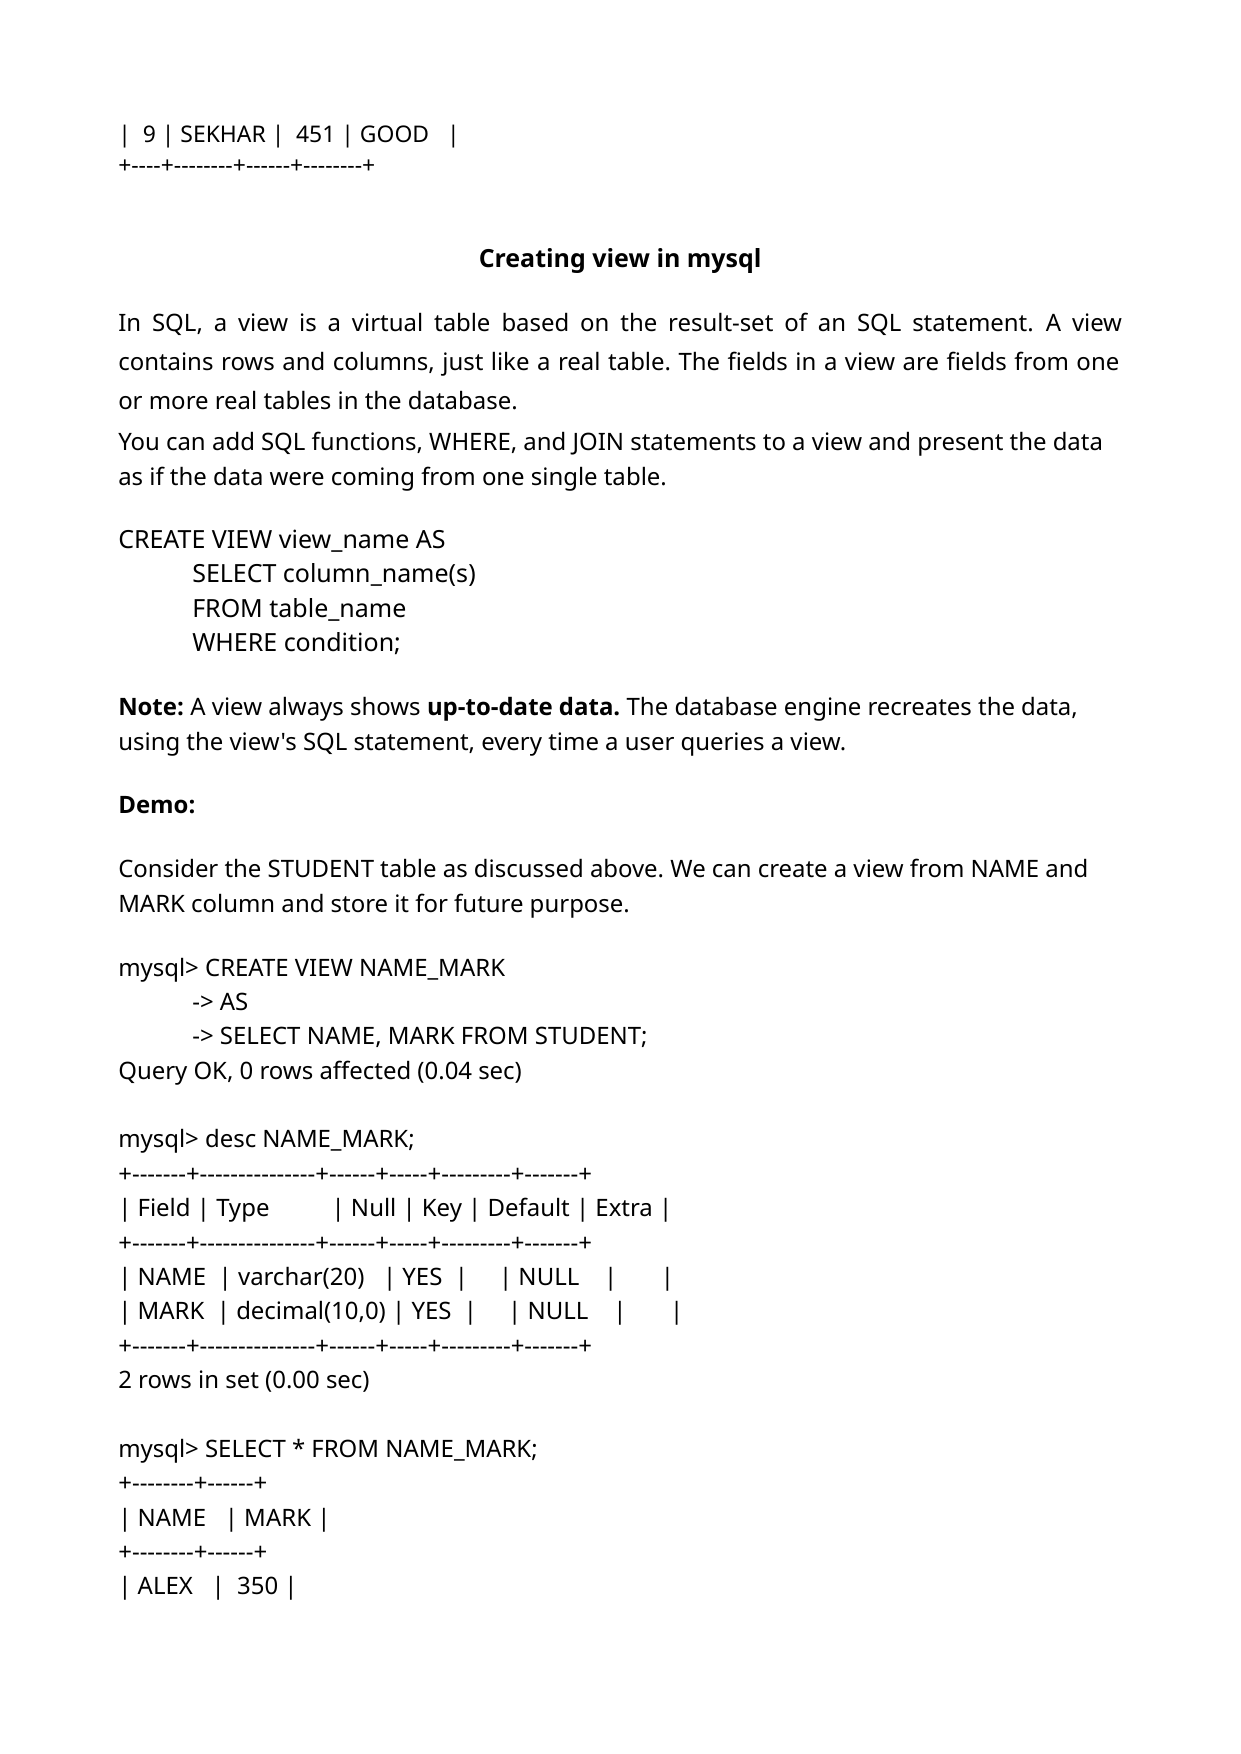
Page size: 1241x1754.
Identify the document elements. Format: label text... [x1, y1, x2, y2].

text Creating view in mysql [118, 241, 1122, 275]
text | ALEX | 350 | [118, 1567, 1122, 1602]
text +-------+---------------+------+-----+---------+-------+ [118, 1224, 1122, 1258]
text Consider the STUDENT table as discussed above. We can create a view from NAME and MARK column and store it for future purpose. [118, 850, 1122, 919]
text +--------+------+ [118, 1533, 1122, 1567]
text | NAME | varchar(20) | YES | | NULL | | [118, 1258, 1122, 1292]
text mysql> desc NAME_MARK; [118, 1121, 1122, 1155]
text +--------+------+ [118, 1464, 1122, 1499]
text mysql> SELECT * FROM NAME_MARK; [118, 1430, 1122, 1464]
text | 9 | SEKHAR | 451 | GOOD | [118, 118, 1122, 149]
text +-------+---------------+------+-----+---------+-------+ [118, 1327, 1122, 1361]
text Query OK, 0 rows affected (0.04 sec) [118, 1052, 1122, 1086]
text +----+--------+------+--------+ [118, 149, 1122, 181]
text | Field | Type | Null | Key | Default | Extra | [118, 1189, 1122, 1224]
text CREATE VIEW view_name AS SELECT column_name(s) FROM table_name WHERE condition; [118, 521, 1122, 659]
text You can add SQL functions, WHERE, and JOIN statements to a view and present the data as if the data were coming from one single table. [118, 423, 1122, 492]
text -> AS [118, 983, 1122, 1017]
text mysql> CREATE VIEW NAME_MARK [118, 949, 1122, 983]
text Demo: [118, 787, 1122, 821]
text In SQL, a view is a virtual table based on the result-set of an SQL statement. A view contains rows and columns, just like a real table. The fields in a view are fields from one or more real tables in the database. [118, 306, 1122, 417]
text | NAME | MARK | [118, 1499, 1122, 1533]
text -> SELECT NAME, MARK FROM STUDENT; [118, 1017, 1122, 1052]
text | MARK | decimal(10,0) | YES | | NULL | | [118, 1292, 1122, 1327]
text 2 rows in set (0.00 sec) [118, 1361, 1122, 1396]
text +-------+---------------+------+-----+---------+-------+ [118, 1155, 1122, 1189]
text Note: A view always shows up-to-date data. The database engine recreates the data, using the view's SQL statement, every time a user queries a view. [118, 688, 1122, 757]
